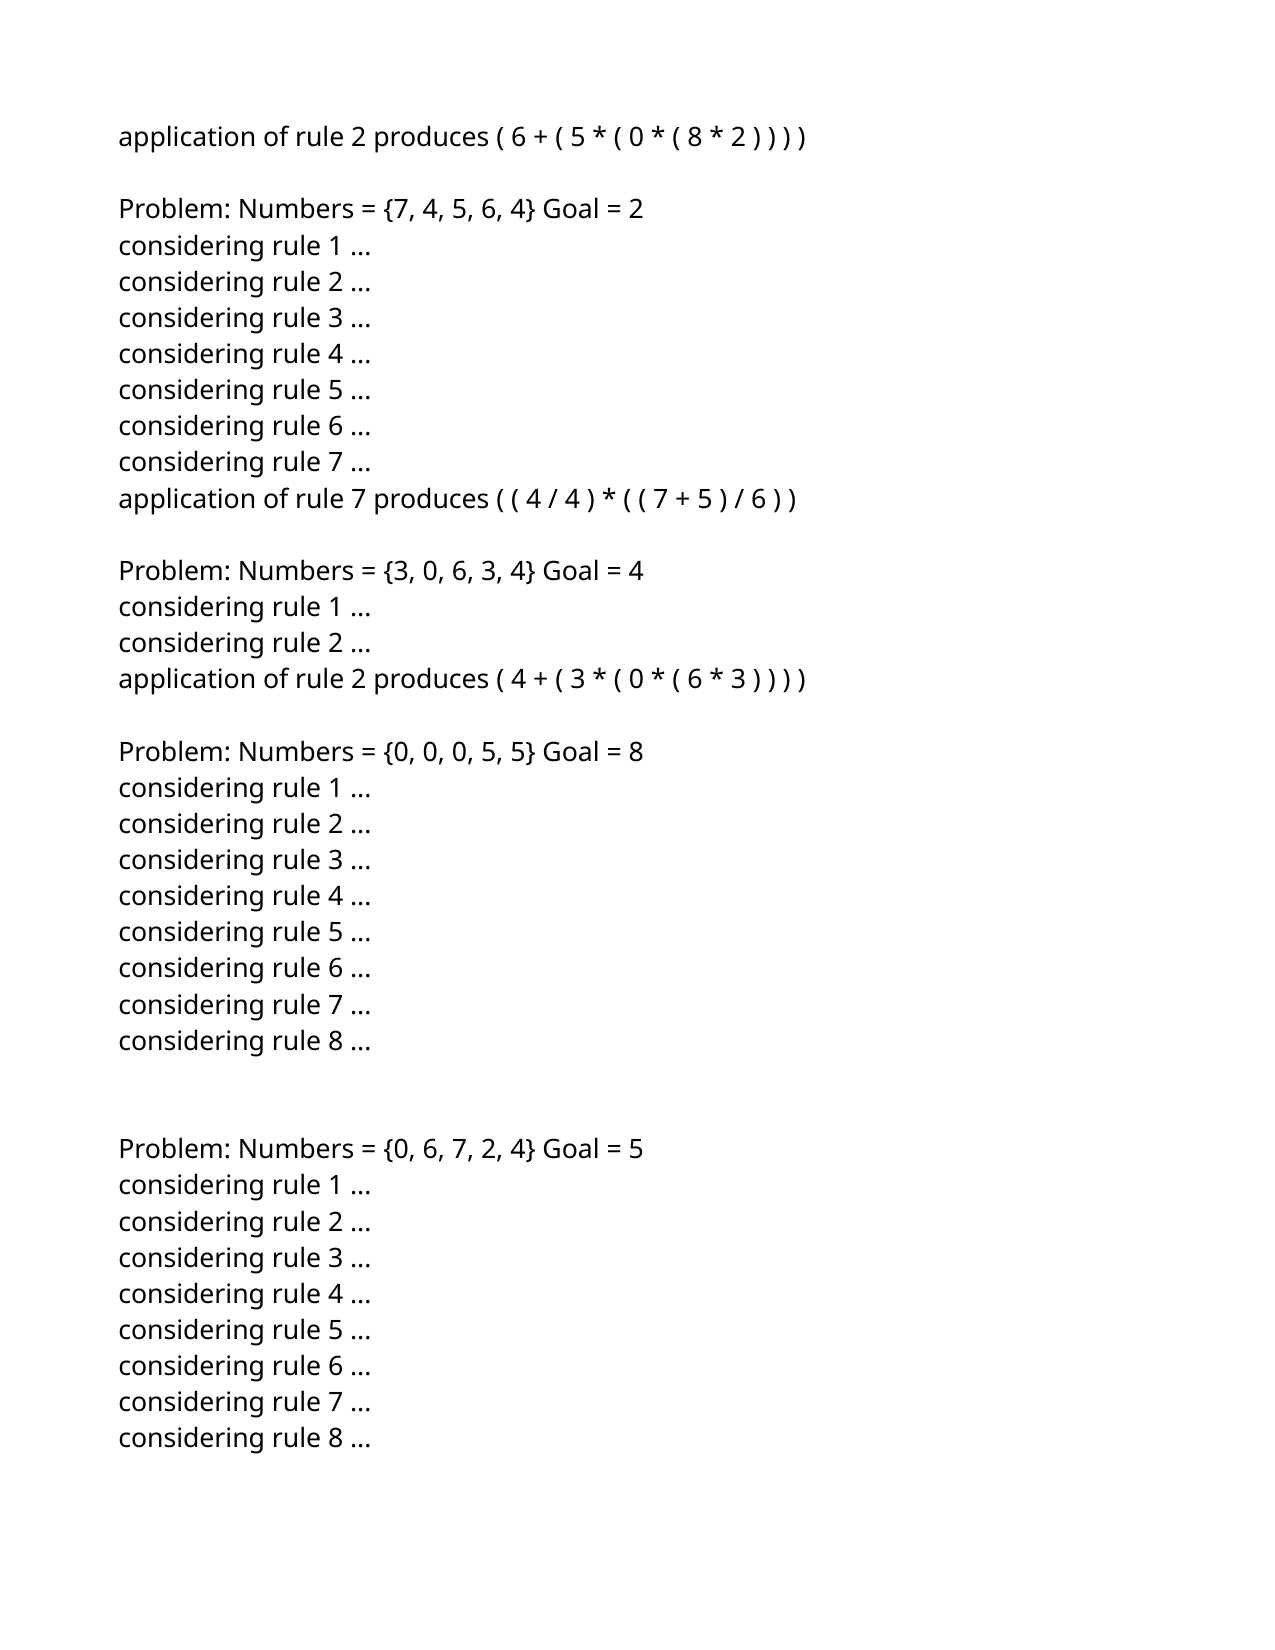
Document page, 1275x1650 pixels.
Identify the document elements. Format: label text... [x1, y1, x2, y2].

text Problem: Numbers = {0, 6, 7, 2, 4} Goal = 5 [118, 1130, 1157, 1166]
text considering rule 6 ... [118, 949, 1157, 986]
text considering rule 7 ... [118, 986, 1157, 1022]
text application of rule 7 produces ( ( 4 / 4 ) * ( ( 7 + 5 ) / 6 ) ) [118, 479, 1157, 516]
text considering rule 3 ... [118, 299, 1157, 335]
text considering rule 3 ... [118, 1239, 1157, 1275]
text considering rule 7 ... [118, 443, 1157, 479]
text considering rule 2 ... [118, 263, 1157, 299]
text considering rule 4 ... [118, 1275, 1157, 1311]
text considering rule 6 ... [118, 1347, 1157, 1383]
text considering rule 1 ... [118, 769, 1157, 805]
text Problem: Numbers = {3, 0, 6, 3, 4} Goal = 4 [118, 552, 1157, 588]
text considering rule 2 ... [118, 624, 1157, 660]
text considering rule 4 ... [118, 877, 1157, 913]
text considering rule 5 ... [118, 371, 1157, 407]
text considering rule 1 ... [118, 588, 1157, 624]
text application of rule 2 produces ( 4 + ( 3 * ( 0 * ( 6 * 3 ) ) ) ) [118, 660, 1157, 696]
text considering rule 3 ... [118, 841, 1157, 877]
text considering rule 8 ... [118, 1419, 1157, 1456]
text considering rule 4 ... [118, 335, 1157, 371]
text Problem: Numbers = {7, 4, 5, 6, 4} Goal = 2 [118, 190, 1157, 227]
text considering rule 1 ... [118, 1166, 1157, 1202]
text considering rule 1 ... [118, 227, 1157, 263]
text considering rule 2 ... [118, 805, 1157, 841]
text considering rule 5 ... [118, 1311, 1157, 1347]
text Problem: Numbers = {0, 0, 0, 5, 5} Goal = 8 [118, 733, 1157, 769]
text considering rule 8 ... [118, 1022, 1157, 1058]
text considering rule 2 ... [118, 1202, 1157, 1239]
text considering rule 6 ... [118, 407, 1157, 443]
text application of rule 2 produces ( 6 + ( 5 * ( 0 * ( 8 * 2 ) ) ) ) [118, 118, 1157, 154]
text considering rule 7 ... [118, 1383, 1157, 1419]
text considering rule 5 ... [118, 913, 1157, 949]
